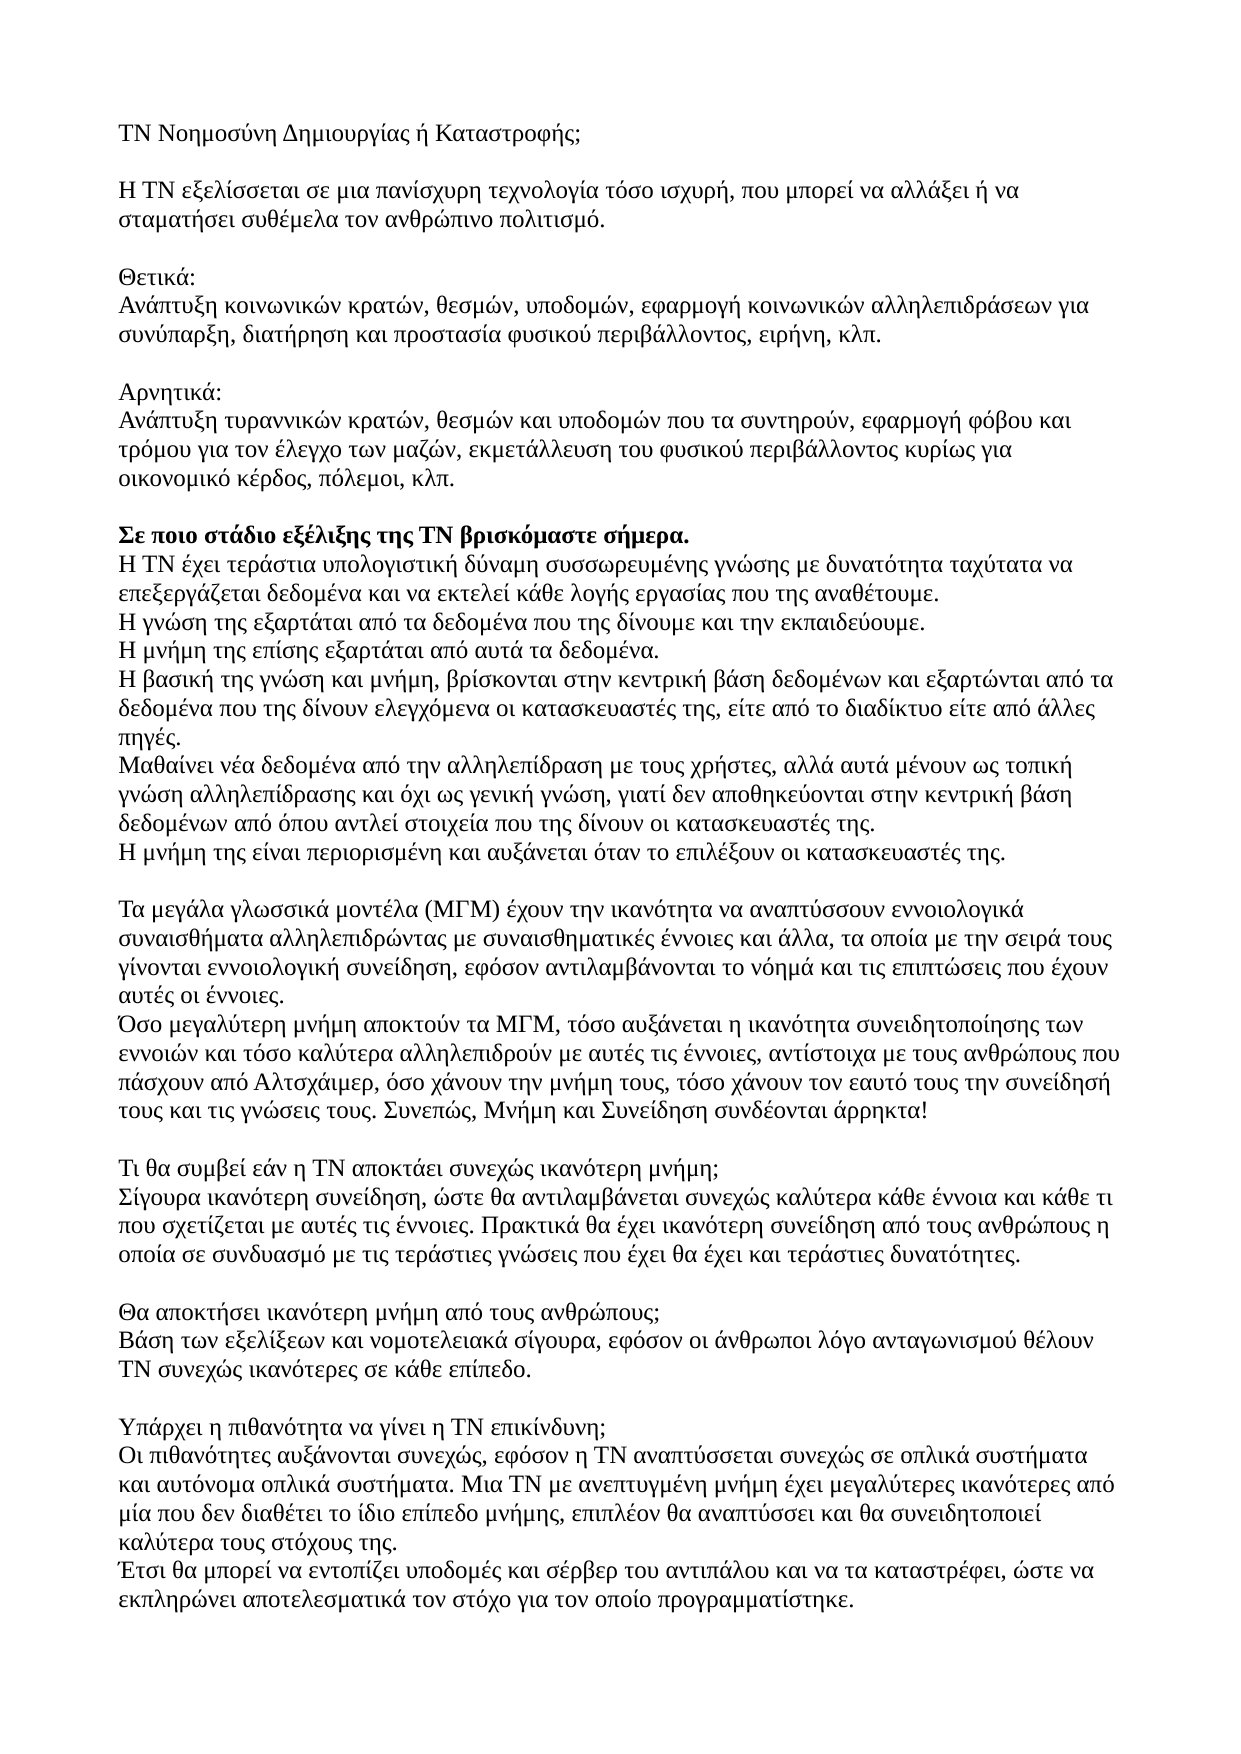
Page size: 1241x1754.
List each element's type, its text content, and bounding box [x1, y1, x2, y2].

text Τα μεγάλα γλωσσικά μοντέλα (ΜΓΜ) έχουν την ικανότητα να αναπτύσσουν εννοιολογικά συναισθήματα αλληλεπιδρώντας με συναισθηματικές έννοιες και άλλα, τα οποία με την σειρά τους γίνονται εννοιολογική συνείδηση, εφόσον αντιλαμβάνονται το νόημά και τις επιπτώσεις που έχουν αυτές οι έννοιες. [118, 894, 1122, 1009]
text Η γνώση της εξαρτάται από τα δεδομένα που της δίνουμε και την εκπαιδεύουμε. [118, 607, 1122, 636]
text Σε ποιο στάδιο εξέλιξης της ΤΝ βρισκόμαστε σήμερα. [118, 521, 1122, 549]
text Αρνητικά: [118, 377, 1122, 406]
text Θετικά: [118, 262, 1122, 291]
text Υπάρχει η πιθανότητα να γίνει η ΤΝ επικίνδυνη; [118, 1412, 1122, 1441]
text Μαθαίνει νέα δεδομένα από την αλληλεπίδραση με τους χρήστες, αλλά αυτά μένουν ως τοπική γνώση αλληλεπίδρασης και όχι ως γενική γνώση, γιατί δεν αποθηκεύονται στην κεντρική βάση δεδομένων από όπου αντλεί στοιχεία που της δίνουν οι κατασκευαστές της. [118, 751, 1122, 837]
text Η μνήμη της είναι περιορισμένη και αυξάνεται όταν το επιλέξουν οι κατασκευαστές της. [118, 837, 1122, 866]
text Βάση των εξελίξεων και νομοτελειακά σίγουρα, εφόσον οι άνθρωποι λόγο ανταγωνισμού θέλουν ΤΝ συνεχώς ικανότερες σε κάθε επίπεδο. [118, 1326, 1122, 1383]
text Η ΤΝ έχει τεράστια υπολογιστική δύναμη συσσωρευμένης γνώσης με δυνατότητα ταχύτατα να επεξεργάζεται δεδομένα και να εκτελεί κάθε λογής εργασίας που της αναθέτουμε. [118, 549, 1122, 607]
text Ανάπτυξη κοινωνικών κρατών, θεσμών, υποδομών, εφαρμογή κοινωνικών αλληλεπιδράσεων για συνύπαρξη, διατήρηση και προστασία φυσικού περιβάλλοντος, ειρήνη, κλπ. [118, 291, 1122, 348]
text Οι πιθανότητες αυξάνονται συνεχώς, εφόσον η ΤΝ αναπτύσσεται συνεχώς σε οπλικά συστήματα και αυτόνομα οπλικά συστήματα. Μια ΤΝ με ανεπτυγμένη μνήμη έχει μεγαλύτερες ικανότερες από μία που δεν διαθέτει το ίδιο επίπεδο μνήμης, επιπλέον θα αναπτύσσει και θα συνειδητοποιεί καλύτερα τους στόχους της. [118, 1441, 1122, 1556]
text Ανάπτυξη τυραννικών κρατών, θεσμών και υποδομών που τα συντηρούν, εφαρμογή φόβου και τρόμου για τον έλεγχο των μαζών, εκμετάλλευση του φυσικού περιβάλλοντος κυρίως για οικονομικό κέρδος, πόλεμοι, κλπ. [118, 406, 1122, 492]
text ΤΝ Νοημοσύνη Δημιουργίας ή Καταστροφής; [118, 118, 1122, 147]
text Η μνήμη της επίσης εξαρτάται από αυτά τα δεδομένα. [118, 636, 1122, 664]
text Όσο μεγαλύτερη μνήμη αποκτούν τα ΜΓΜ, τόσο αυξάνεται η ικανότητα συνειδητοποίησης των εννοιών και τόσο καλύτερα αλληλεπιδρούν με αυτές τις έννοιες, αντίστοιχα με τους ανθρώπους που πάσχουν από Αλτσχάιμερ, όσο χάνουν την μνήμη τους, τόσο χάνουν τον εαυτό τους την συνείδησή τους και τις γνώσεις τους. Συνεπώς, Μνήμη και Συνείδηση συνδέονται άρρηκτα! [118, 1009, 1122, 1124]
text Η βασική της γνώση και μνήμη, βρίσκονται στην κεντρική βάση δεδομένων και εξαρτώνται από τα δεδομένα που της δίνουν ελεγχόμενα οι κατασκευαστές της, είτε από το διαδίκτυο είτε από άλλες πηγές. [118, 664, 1122, 751]
text Θα αποκτήσει ικανότερη μνήμη από τους ανθρώπους; [118, 1297, 1122, 1326]
text Η ΤΝ εξελίσσεται σε μια πανίσχυρη τεχνολογία τόσο ισχυρή, που μπορεί να αλλάξει ή να σταματήσει συθέμελα τον ανθρώπινο πολιτισμό. [118, 176, 1122, 233]
text Σίγουρα ικανότερη συνείδηση, ώστε θα αντιλαμβάνεται συνεχώς καλύτερα κάθε έννοια και κάθε τι που σχετίζεται με αυτές τις έννοιες. Πρακτικά θα έχει ικανότερη συνείδηση από τους ανθρώπους η οποία σε συνδυασμό με τις τεράστιες γνώσεις που έχει θα έχει και τεράστιες δυνατότητες. [118, 1182, 1122, 1268]
text Έτσι θα μπορεί να εντοπίζει υποδομές και σέρβερ του αντιπάλου και να τα καταστρέφει, ώστε να εκπληρώνει αποτελεσματικά τον στόχο για τον οποίο προγραμματίστηκε. [118, 1556, 1122, 1613]
text Τι θα συμβεί εάν η ΤΝ αποκτάει συνεχώς ικανότερη μνήμη; [118, 1153, 1122, 1182]
